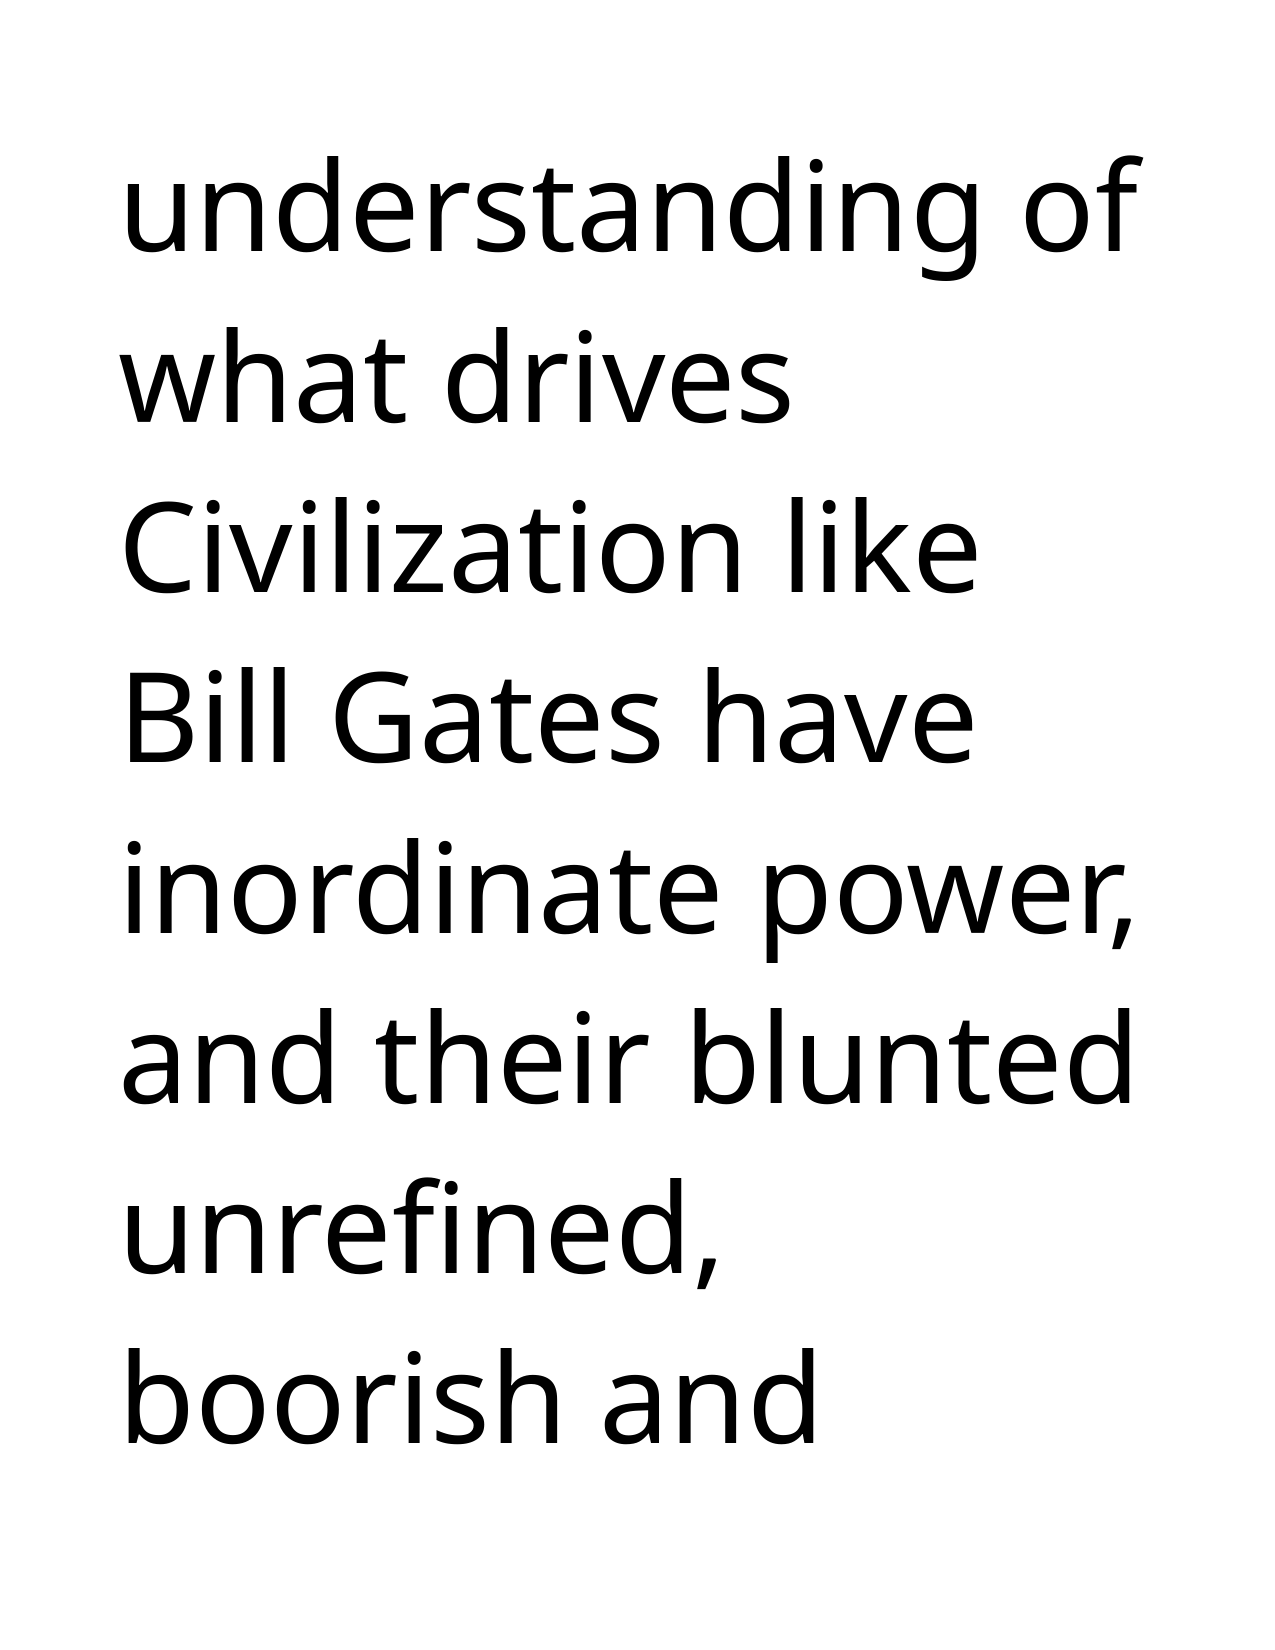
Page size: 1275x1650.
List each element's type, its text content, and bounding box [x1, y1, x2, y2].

text understanding of what drives Civilization like Bill Gates have inordinate power, and their blunted unrefined, boorish and [118, 118, 1157, 1481]
